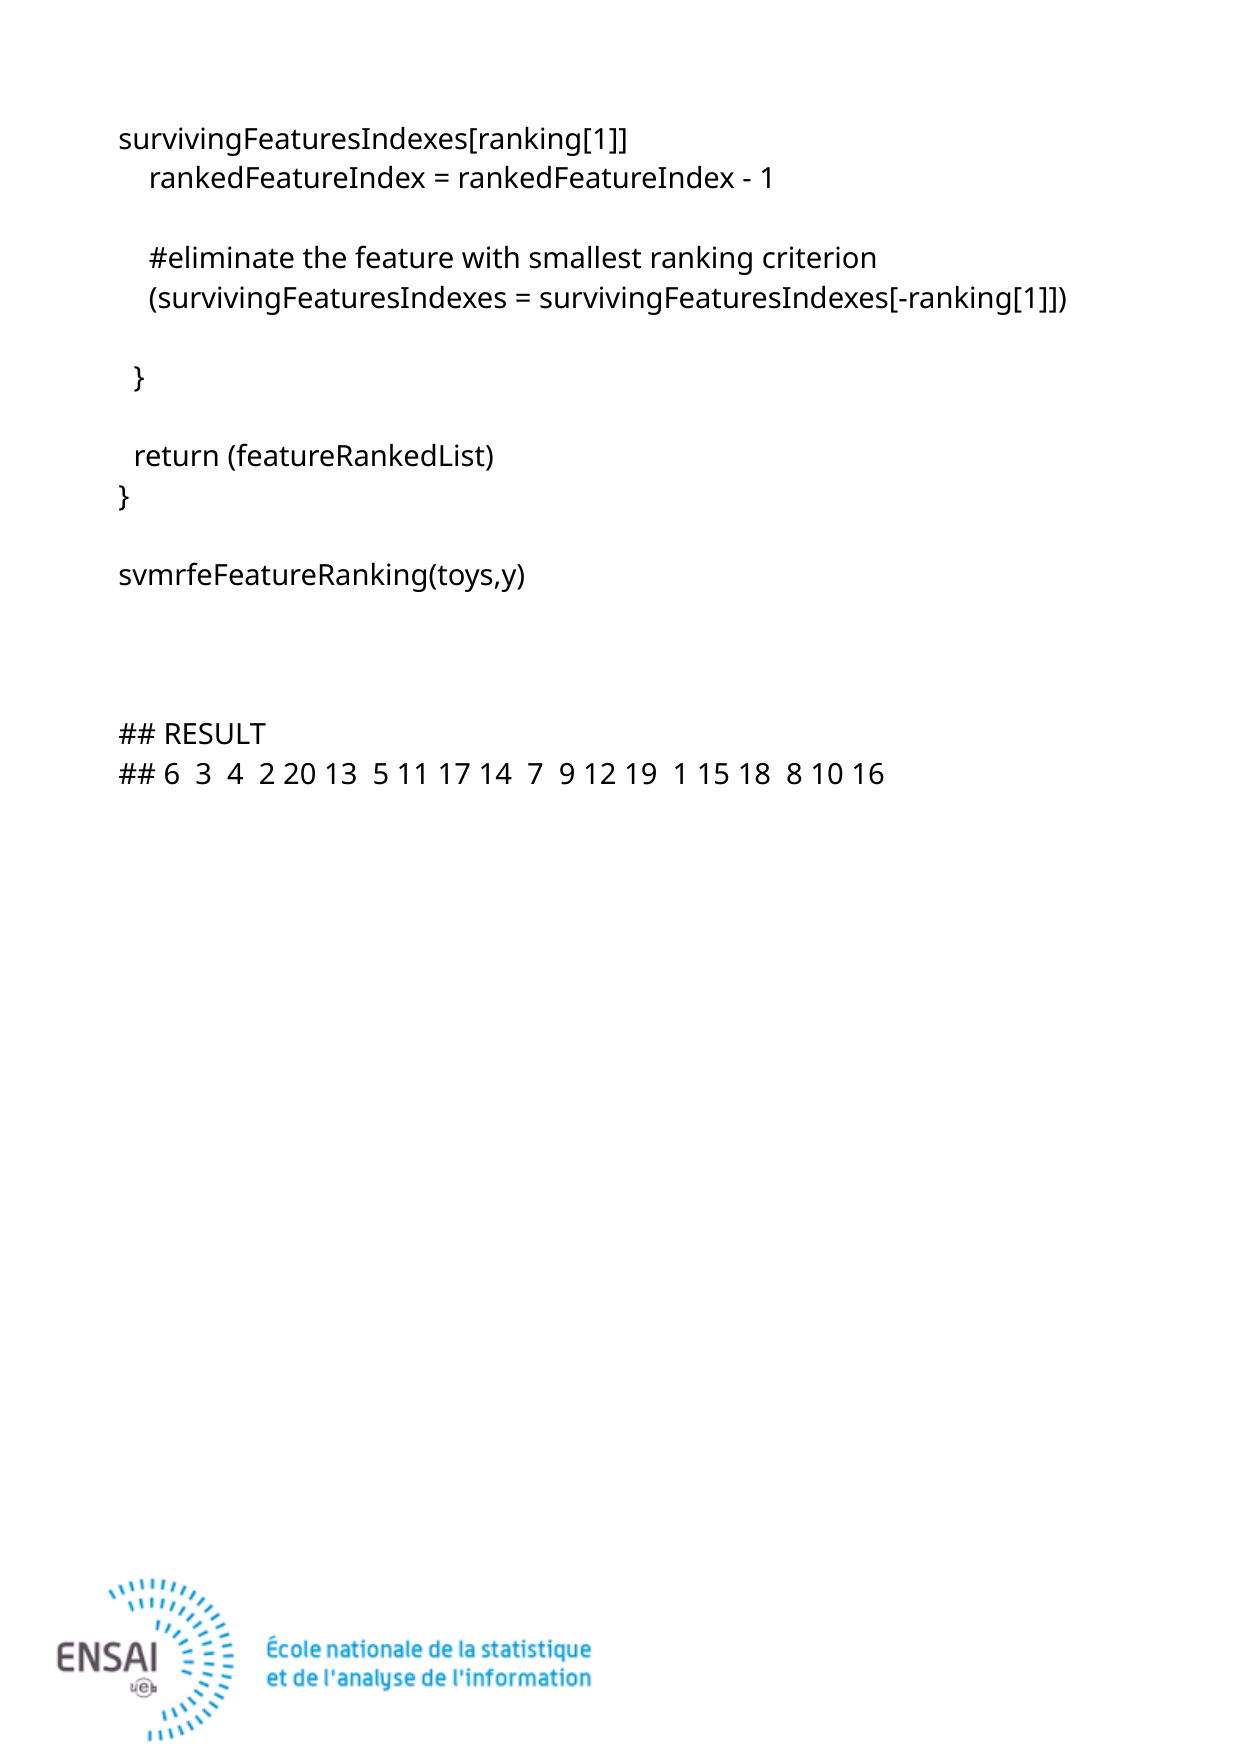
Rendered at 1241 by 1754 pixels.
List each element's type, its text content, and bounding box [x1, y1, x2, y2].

text } [118, 356, 1122, 396]
text (survivingFeaturesIndexes = survivingFeaturesIndexes[-ranking[1]]) [118, 277, 1122, 317]
text return (featureRankedList) [118, 436, 1122, 475]
text survivingFeaturesIndexes[ranking[1]] [118, 118, 1122, 158]
text rankedFeatureIndex = rankedFeatureIndex - 1 [118, 158, 1122, 197]
text } [118, 475, 1122, 515]
text ## 6 3 4 2 20 13 5 11 17 14 7 9 12 19 1 15 18 8 10 16 [118, 753, 1122, 793]
text ## RESULT [118, 713, 1122, 753]
picture [2, 1563, 647, 1754]
text #eliminate the feature with smallest ranking criterion [118, 237, 1122, 277]
text svmrfeFeatureRanking(toys,y) [118, 555, 1122, 594]
